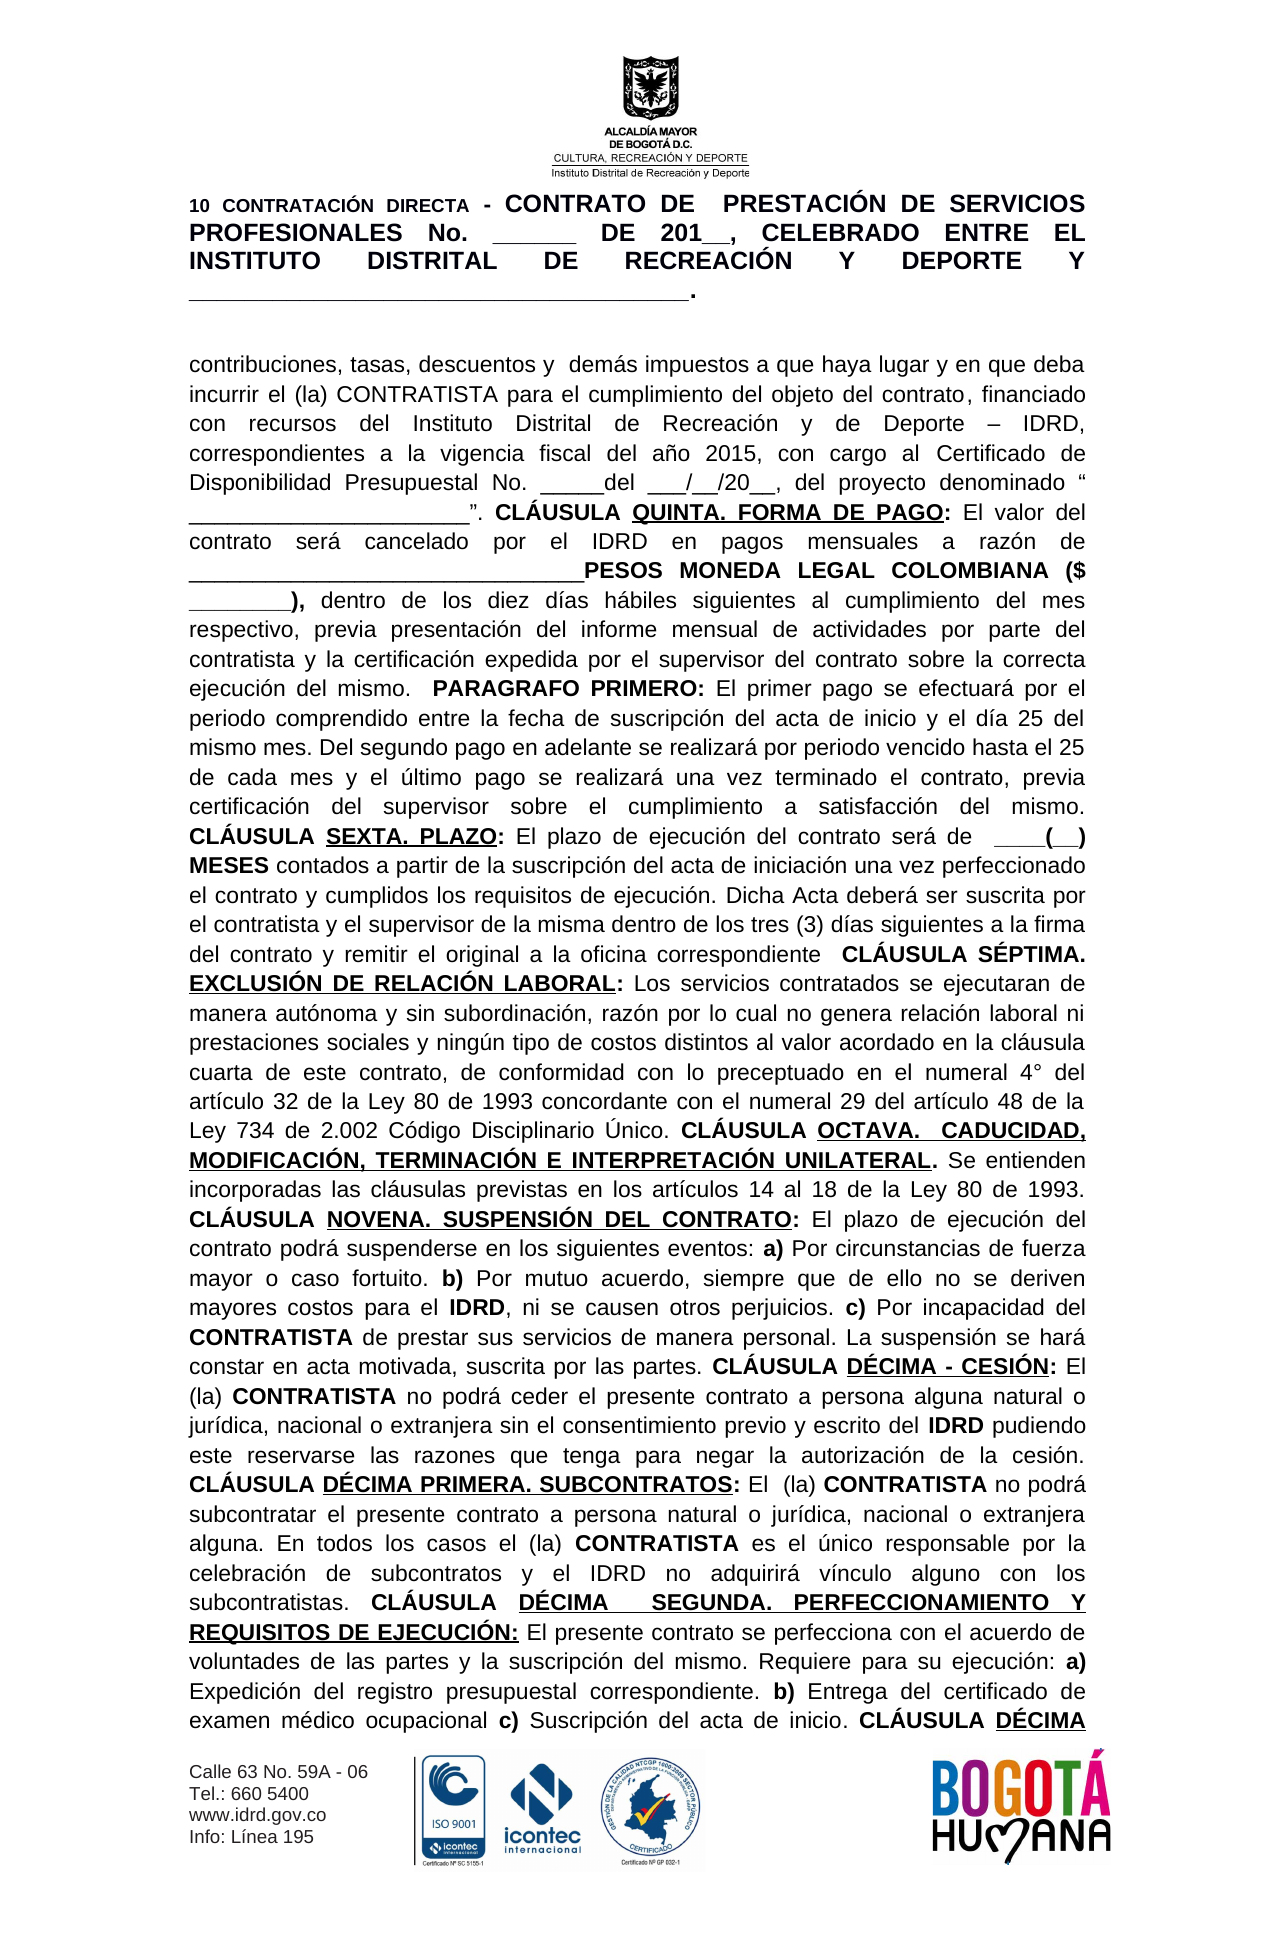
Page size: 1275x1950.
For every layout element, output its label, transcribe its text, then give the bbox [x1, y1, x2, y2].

picture [414, 1749, 706, 1872]
picture [932, 1748, 1111, 1865]
picture [551, 56, 750, 180]
text contribuciones, tasas, descuentos y demás impuestos a que haya lugar y en que deba incurrir el (la) CONTRATISTA para el cumplimiento del objeto del contrato, financiado con recursos del Instituto Distrital de Recreación y de Deporte – IDRD, correspondientes a la vigencia fiscal del año 2015, con cargo al Certificado de Disponibilidad Presupuestal No. _____del ___/__/20__, del proyecto denominado “ ______________________”. CLÁUSULA QUINTA. FORMA DE PAGO: El valor del contrato será cancelado por el IDRD en pagos mensuales a razón de _______________________________PESOS MONEDA LEGAL COLOMBIANA ($ ________), dentro de los diez días hábiles siguientes al cumplimiento del mes respectivo, previa presentación del informe mensual de actividades por parte del contratista y la certificación expedida por el supervisor del contrato sobre la correcta ejecución del mismo. PARAGRAFO PRIMERO: El primer pago se efectuará por el periodo comprendido entre la fecha de suscripción del acta de inicio y el día 25 del mismo mes. Del segundo pago en adelante se realizará por periodo vencido hasta el 25 de cada mes y el último pago se realizará una vez terminado el contrato, previa certificación del supervisor sobre el cumplimiento a satisfacción del mismo. CLÁUSULA SEXTA. PLAZO: El plazo de ejecución del contrato será de ____(__) MESES contados a partir de la suscripción del acta de iniciación una vez perfeccionado el contrato y cumplidos los requisitos de ejecución. Dicha Acta deberá ser suscrita por el contratista y el supervisor de la misma dentro de los tres (3) días siguientes a la firma del contrato y remitir el original a la oficina correspondiente CLÁUSULA SÉPTIMA. EXCLUSIÓN DE RELACIÓN LABORAL: Los servicios contratados se ejecutaran de manera autónoma y sin subordinación, razón por lo cual no genera relación laboral ni prestaciones sociales y ningún tipo de costos distintos al valor acordado en la cláusula cuarta de este contrato, de conformidad con lo preceptuado en el numeral 4° del artículo 32 de la Ley 80 de 1993 concordante con el numeral 29 del artículo 48 de la Ley 734 de 2.002 Código Disciplinario Único. CLÁUSULA OCTAVA. CADUCIDAD, MODIFICACIÓN, TERMINACIÓN E INTERPRETACIÓN UNILATERAL. Se entienden incorporadas las cláusulas previstas en los artículos 14 al 18 de la Ley 80 de 1993. CLÁUSULA NOVENA. SUSPENSIÓN DEL CONTRATO: El plazo de ejecución del contrato podrá suspenderse en los siguientes eventos: a) Por circunstancias de fuerza mayor o caso fortuito. b) Por mutuo acuerdo, siempre que de ello no se deriven mayores costos para el IDRD, ni se causen otros perjuicios. c) Por incapacidad del CONTRATISTA de prestar sus servicios de manera personal. La suspensión se hará constar en acta motivada, suscrita por las partes. CLÁUSULA DÉCIMA - CESIÓN: El (la) CONTRATISTA no podrá ceder el presente contrato a persona alguna natural o jurídica, nacional o extranjera sin el consentimiento previo y escrito del IDRD pudiendo este reservarse las razones que tenga para negar la autorización de la cesión. CLÁUSULA DÉCIMA PRIMERA. SUBCONTRATOS: El (la) CONTRATISTA no podrá subcontratar el presente contrato a persona natural o jurídica, nacional o extranjera alguna. En todos los casos el (la) CONTRATISTA es el único responsable por la celebración de subcontratos y el IDRD no adquirirá vínculo alguno con los subcontratistas. CLÁUSULA DÉCIMA SEGUNDA. PERFECCIONAMIENTO Y REQUISITOS DE EJECUCIÓN: El presente contrato se perfecciona con el acuerdo de voluntades de las partes y la suscripción del mismo. Requiere para su ejecución: a) Expedición del registro presupuestal correspondiente. b) Entrega del certificado de examen médico ocupacional c) Suscripción del acta de inicio. CLÁUSULA DÉCIMA [189, 349, 1086, 1734]
